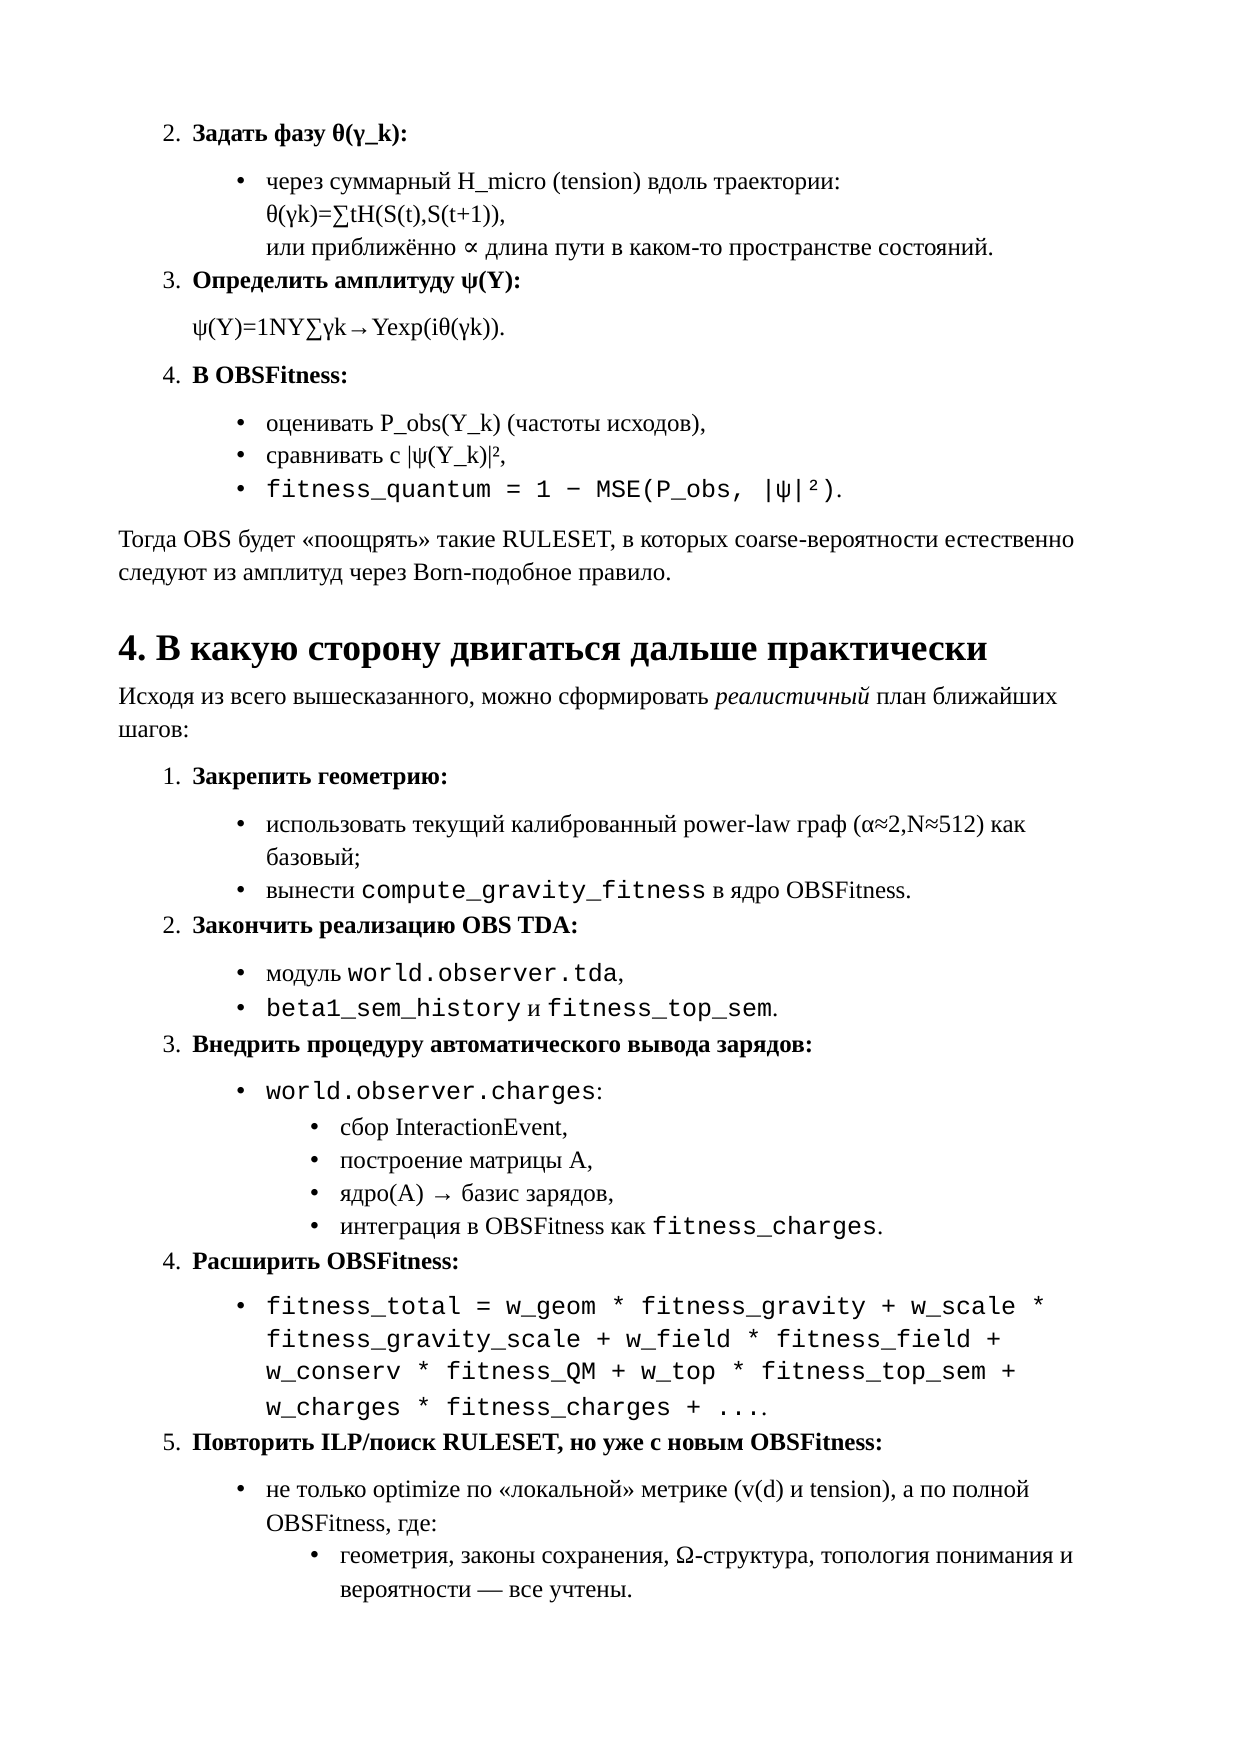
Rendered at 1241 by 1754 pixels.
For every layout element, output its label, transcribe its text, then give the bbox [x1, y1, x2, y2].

text Исходя из всего вышесказанного, можно сформировать реалистичный план ближайших шагов: [118, 681, 1122, 742]
list Определить амплитуду ψ(Y): [162, 265, 1122, 293]
list Внедрить процедуру автоматического вывода зарядов: [162, 1029, 1122, 1058]
list fitness_total = w_geom * fitness_gravity + w_scale * fitness_gravity_scale + w_field * fitness_field + w_conserv * fitness_QM + w_top * fitness_top_sem + w_charges * fitness_charges + .... [236, 1294, 1122, 1422]
list ψ(Y)=1NY∑γk→Yexp⁡(iθ(γk)). [162, 312, 1122, 341]
list использовать текущий калиброванный power‑law граф (α≈2,N≈512) как базовый; [236, 809, 1122, 871]
text Тогда OBS будет «поощрять» такие RULESET, в которых coarse‑вероятности естественно следуют из амплитуд через Born‑подобное правило. [118, 524, 1122, 585]
subtitle 4. В какую сторону двигаться дальше практически [118, 625, 1122, 668]
list Закончить реализацию OBS TDA: [162, 910, 1122, 939]
list Повторить ILP/поиск RULESET, но уже с новым OBSFitness: [162, 1427, 1122, 1456]
list интеграция в OBSFitness как fitness_charges. [310, 1211, 1122, 1242]
list геометрия, законы сохранения, Ω‑структура, топология понимания и вероятности — все учтены. [310, 1541, 1122, 1602]
list Задать фазу θ(γ_k): [162, 118, 1122, 147]
list beta1_sem_history и fitness_top_sem. [236, 993, 1122, 1024]
list ядро(A) → базис зарядов, [310, 1178, 1122, 1207]
list сравнивать с |ψ(Y_k)|², [236, 441, 1122, 469]
list world.observer.charges: [236, 1076, 1122, 1107]
list сбор InteractionEvent, [310, 1112, 1122, 1141]
list модуль world.observer.tda, [236, 958, 1122, 989]
list построение матрицы A, [310, 1145, 1122, 1174]
list вынести compute_gravity_fitness в ядро OBSFitness. [236, 875, 1122, 906]
list fitness_quantum = 1 − MSE(P_obs, |ψ|²). [236, 474, 1122, 504]
list не только optimize по «локальной» метрике (v(d) и tension), а по полной OBSFitness, где: [236, 1474, 1122, 1536]
list В OBSFitness: [162, 360, 1122, 389]
list через суммарный H_micro (tension) вдоль траектории: θ(γk)=∑tH(S(t),S(t+1)), или приближённо ∝ длина пути в каком‑то пространстве состояний. [236, 166, 1122, 261]
list Закрепить геометрию: [162, 761, 1122, 790]
list оценивать P_obs(Y_k) (частоты исходов), [236, 408, 1122, 436]
list Расширить OBSFitness: [162, 1246, 1122, 1275]
